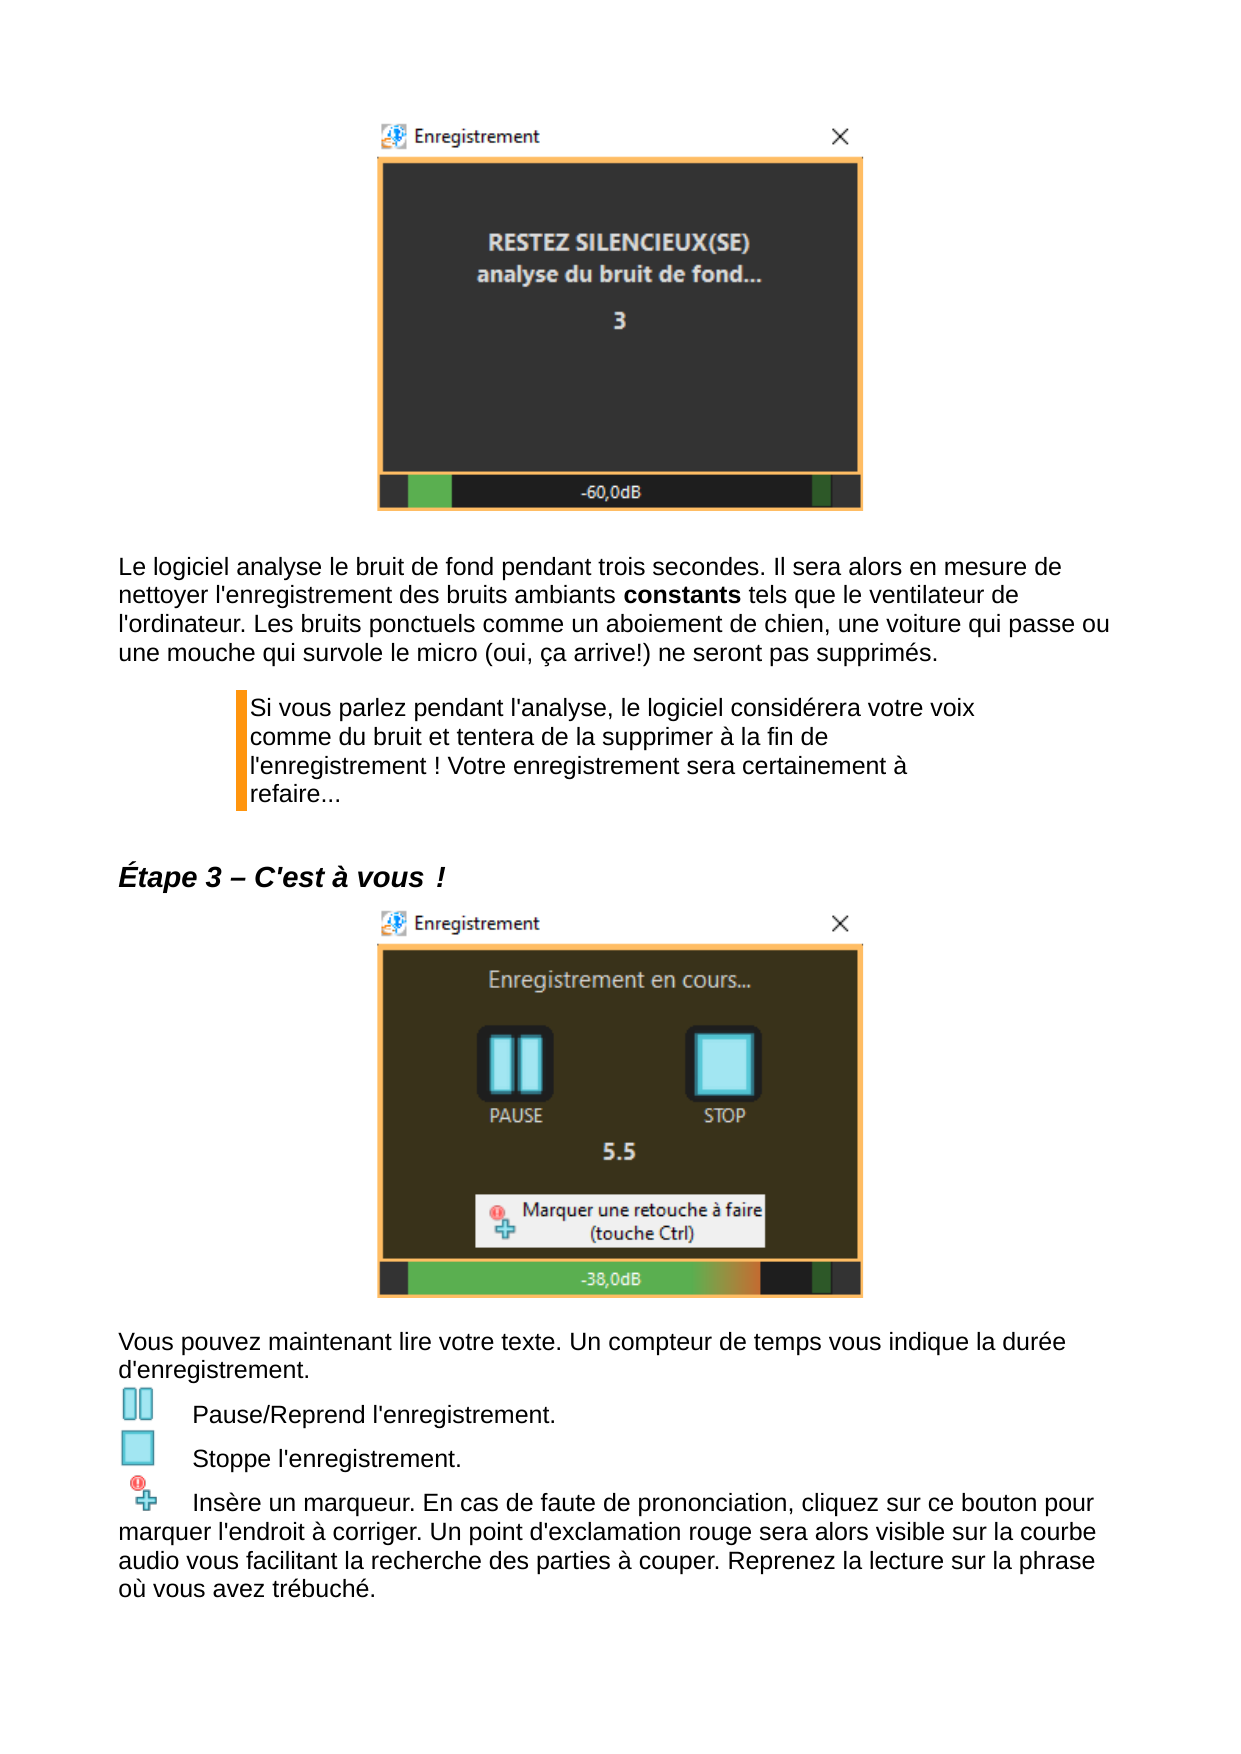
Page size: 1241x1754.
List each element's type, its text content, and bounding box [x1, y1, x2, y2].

text Insère un marqueur. En cas de faute de prononciation, cliquez sur ce bouton pour marquer l'endroit à corriger. Un point d'exclamation rouge sera alors visible sur la courbe audio vous facilitant la recherche des parties à couper. Reprenez la lecture sur la phrase où vous avez trébuché. [118, 1473, 1122, 1603]
text Si vous parlez pendant l'analyse, le logiciel considérera votre voix comme du bruit et tentera de la supprimer à la fin de l'enregistrement ! Votre enregistrement sera certainement à refaire... [247, 690, 1004, 811]
text Stoppe l'enregistrement. [118, 1428, 1122, 1473]
text Vous pouvez maintenant lire votre texte. Un compteur de temps vous indique la durée d'enregistrement. [118, 1327, 1122, 1384]
subtitle Étape 3 – C'est à vous ! [118, 860, 1122, 893]
picture [118, 1428, 158, 1468]
picture [118, 1384, 158, 1424]
text Pause/Reprend l'enregistrement. [118, 1384, 1122, 1428]
picture [118, 1472, 158, 1512]
text Le logiciel analyse le bruit de fond pendant trois secondes. Il sera alors en mesure de nettoyer l'enregistrement des bruits ambiants constants tels que le ventilateur de l'ordinateur. Les bruits ponctuels comme un aboiement de chien, une voiture qui passe ou une mouche qui survole le micro (oui, ça arrive!) ne seront pas supprimés. [118, 552, 1122, 667]
picture [377, 905, 864, 1298]
picture [377, 118, 864, 511]
